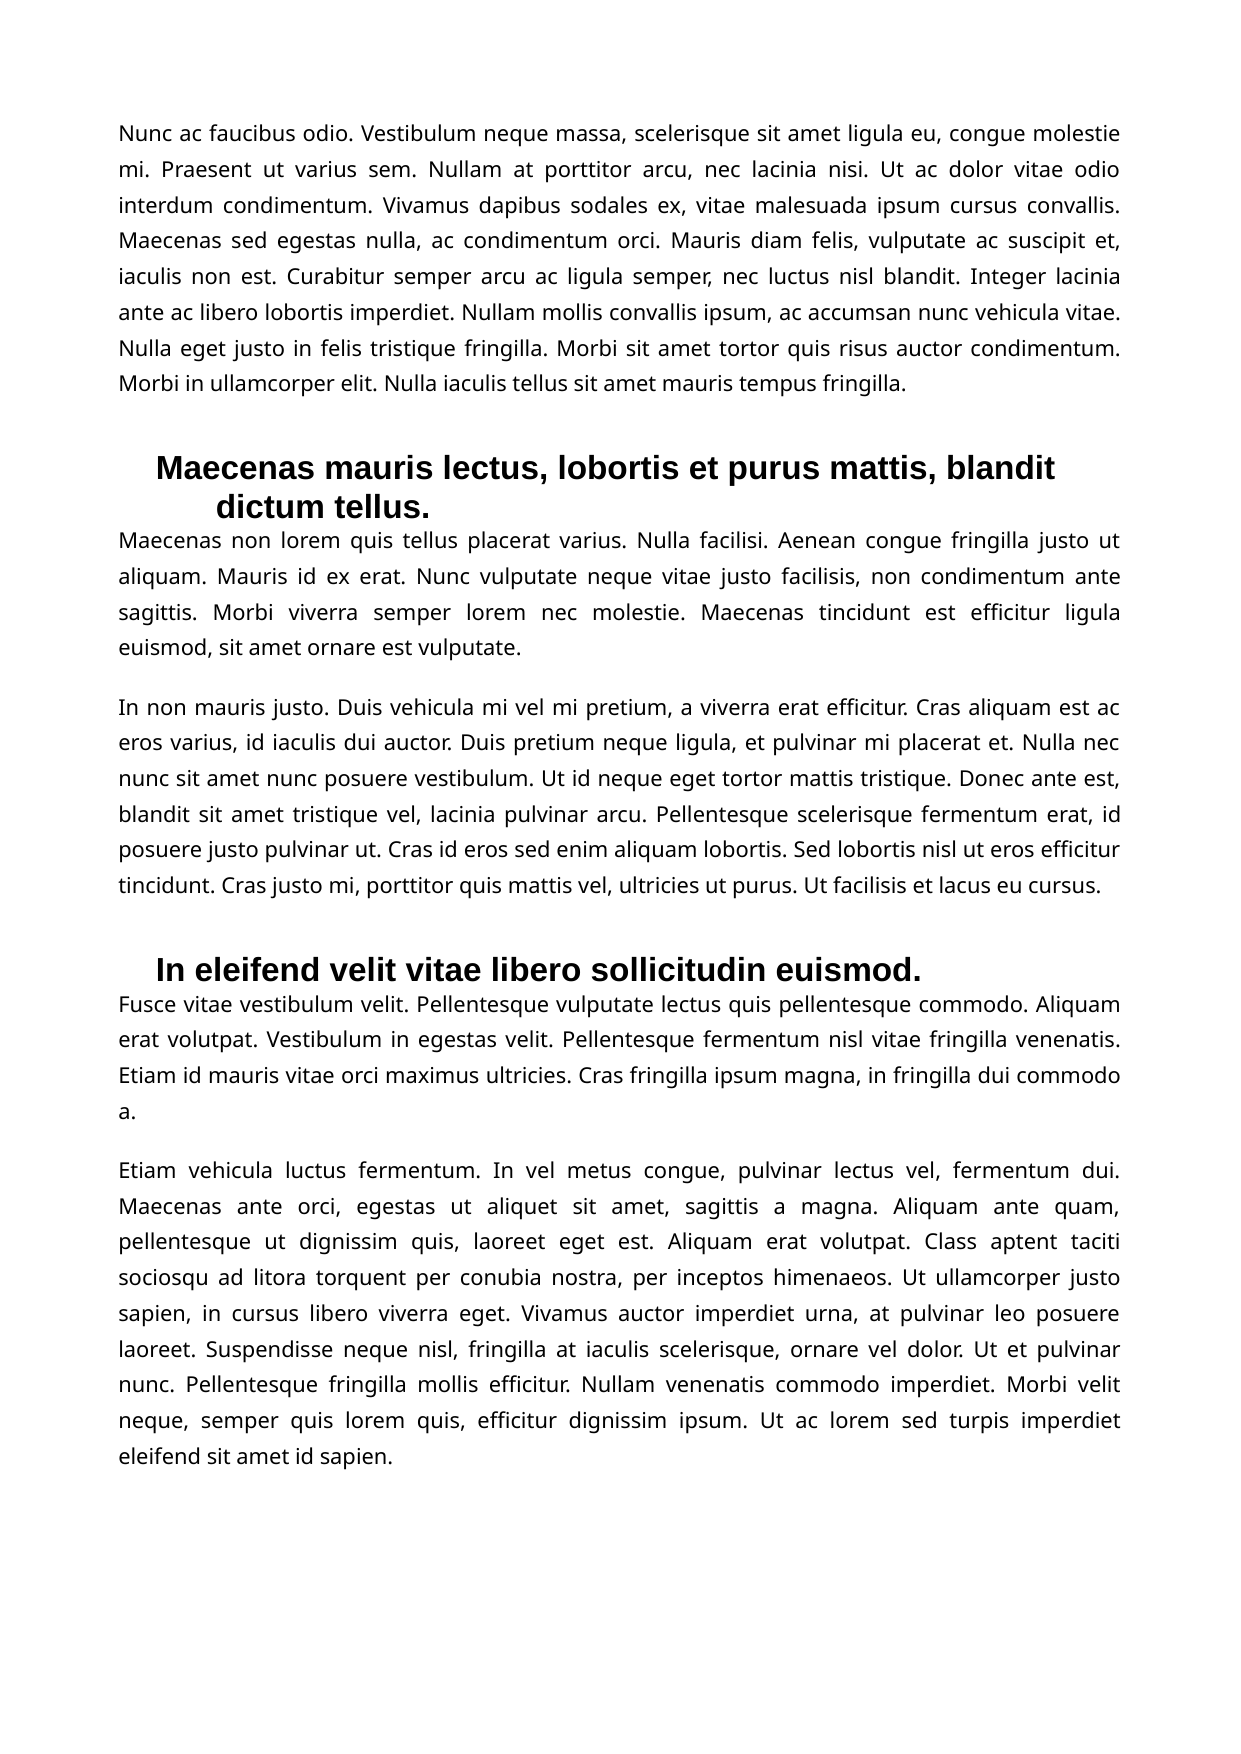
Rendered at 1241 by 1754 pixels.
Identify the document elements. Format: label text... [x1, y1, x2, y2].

text In non mauris justo. Duis vehicula mi vel mi pretium, a viverra erat efficitur. Cras aliquam est ac eros varius, id iaculis dui auctor. Duis pretium neque ligula, et pulvinar mi placerat et. Nulla nec nunc sit amet nunc posuere vestibulum. Ut id neque eget tortor mattis tristique. Donec ante est, blandit sit amet tristique vel, lacinia pulvinar arcu. Pellentesque scelerisque fermentum erat, id posuere justo pulvinar ut. Cras id eros sed enim aliquam lobortis. Sed lobortis nisl ut eros efficitur tincidunt. Cras justo mi, porttitor quis mattis vel, ultricies ut purus. Ut facilisis et lacus eu cursus. [118, 691, 1122, 900]
text Maecenas non lorem quis tellus placerat varius. Nulla facilisi. Aenean congue fringilla justo ut aliquam. Mauris id ex erat. Nunc vulputate neque vitae justo facilisis, non condimentum ante sagittis. Morbi viverra semper lorem nec molestie. Maecenas tincidunt est efficitur ligula euismod, sit amet ornare est vulputate. [118, 525, 1122, 662]
text Fusce vitae vestibulum velit. Pellentesque vulputate lectus quis pellentesque commodo. Aliquam erat volutpat. Vestibulum in egestas velit. Pellentesque fermentum nisl vitae fringilla venenatis. Etiam id mauris vitae orci maximus ultricies. Cras fringilla ipsum magna, in fringilla dui commodo a. [118, 988, 1122, 1126]
list Maecenas mauris lectus, lobortis et purus mattis, blandit dictum tellus. [156, 448, 1122, 525]
list In eleifend velit vitae libero sollicitudin euismod. [156, 950, 1122, 988]
text Nunc ac faucibus odio. Vestibulum neque massa, scelerisque sit amet ligula eu, congue molestie mi. Praesent ut varius sem. Nullam at porttitor arcu, nec lacinia nisi. Ut ac dolor vitae odio interdum condimentum. Vivamus dapibus sodales ex, vitae malesuada ipsum cursus convallis. Maecenas sed egestas nulla, ac condimentum orci. Mauris diam felis, vulputate ac suscipit et, iaculis non est. Curabitur semper arcu ac ligula semper, nec luctus nisl blandit. Integer lacinia ante ac libero lobortis imperdiet. Nullam mollis convallis ipsum, ac accumsan nunc vehicula vitae. Nulla eget justo in felis tristique fringilla. Morbi sit amet tortor quis risus auctor condimentum. Morbi in ullamcorper elit. Nulla iaculis tellus sit amet mauris tempus fringilla. [118, 118, 1122, 398]
text Etiam vehicula luctus fermentum. In vel metus congue, pulvinar lectus vel, fermentum dui. Maecenas ante orci, egestas ut aliquet sit amet, sagittis a magna. Aliquam ante quam, pellentesque ut dignissim quis, laoreet eget est. Aliquam erat volutpat. Class aptent taciti sociosqu ad litora torquent per conubia nostra, per inceptos himenaeos. Ut ullamcorper justo sapien, in cursus libero viverra eget. Vivamus auctor imperdiet urna, at pulvinar leo posuere laoreet. Suspendisse neque nisl, fringilla at iaculis scelerisque, ornare vel dolor. Ut et pulvinar nunc. Pellentesque fringilla mollis efficitur. Nullam venenatis commodo imperdiet. Morbi velit neque, semper quis lorem quis, efficitur dignissim ipsum. Ut ac lorem sed turpis imperdiet eleifend sit amet id sapien. [118, 1155, 1122, 1471]
